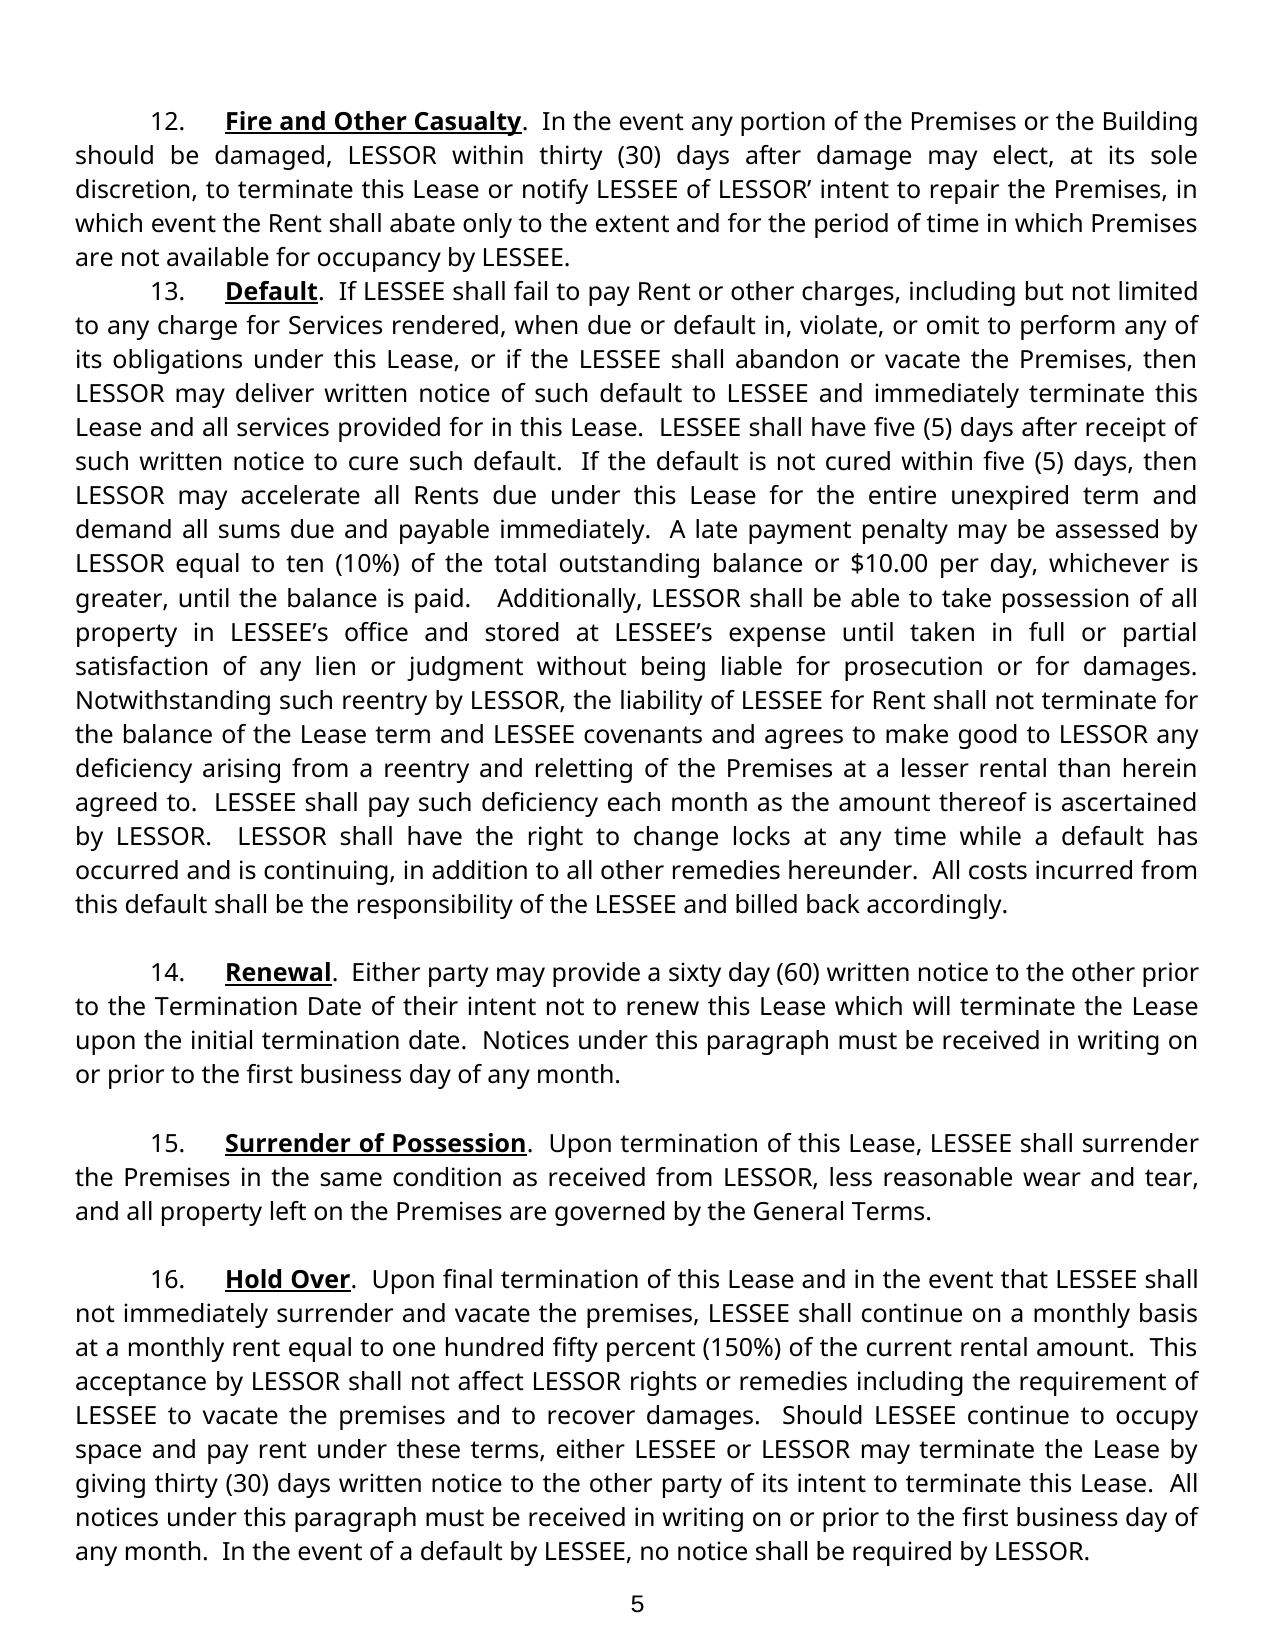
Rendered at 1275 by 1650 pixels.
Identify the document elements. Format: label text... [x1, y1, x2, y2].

text 12. Fire and Other Casualty. In the event any portion of the Premises or the Building should be damaged, LESSOR within thirty (30) days after damage may elect, at its sole discretion, to terminate this Lease or notify LESSEE of LESSOR’ intent to repair the Premises, in which event the Rent shall abate only to the extent and for the period of time in which Premises are not available for occupancy by LESSEE. [75, 103, 1200, 274]
text 13. Default. If LESSEE shall fail to pay Rent or other charges, including but not limited to any charge for Services rendered, when due or default in, violate, or omit to perform any of its obligations under this Lease, or if the LESSEE shall abandon or vacate the Premises, then LESSOR may deliver written notice of such default to LESSEE and immediately terminate this Lease and all services provided for in this Lease. LESSEE shall have five (5) days after receipt of such written notice to cure such default. If the default is not cured within five (5) days, then LESSOR may accelerate all Rents due under this Lease for the entire unexpired term and demand all sums due and payable immediately. A late payment penalty may be assessed by LESSOR equal to ten (10%) of the total outstanding balance or $10.00 per day, whichever is greater, until the balance is paid. Additionally, LESSOR shall be able to take possession of all property in LESSEE’s office and stored at LESSEE’s expense until taken in full or partial satisfaction of any lien or judgment without being liable for prosecution or for damages. Notwithstanding such reentry by LESSOR, the liability of LESSEE for Rent shall not terminate for the balance of the Lease term and LESSEE covenants and agrees to make good to LESSOR any deficiency arising from a reentry and reletting of the Premises at a lesser rental than herein agreed to. LESSEE shall pay such deficiency each month as the amount thereof is ascertained by LESSOR. LESSOR shall have the right to change locks at any time while a default has occurred and is continuing, in addition to all other remedies hereunder. All costs incurred from this default shall be the responsibility of the LESSEE and billed back accordingly. [75, 274, 1200, 921]
text 14. Renewal. Either party may provide a sixty day (60) written notice to the other prior to the Termination Date of their intent not to renew this Lease which will terminate the Lease upon the initial termination date. Notices under this paragraph must be received in writing on or prior to the first business day of any month. [75, 955, 1200, 1091]
text 15. Surrender of Possession. Upon termination of this Lease, LESSEE shall surrender the Premises in the same condition as received from LESSOR, less reasonable wear and tear, and all property left on the Premises are governed by the General Terms. [75, 1125, 1200, 1227]
text 16. Hold Over. Upon final termination of this Lease and in the event that LESSEE shall not immediately surrender and vacate the premises, LESSEE shall continue on a monthly basis at a monthly rent equal to one hundred fifty percent (150%) of the current rental amount. This acceptance by LESSOR shall not affect LESSOR rights or remedies including the requirement of LESSEE to vacate the premises and to recover damages. Should LESSEE continue to occupy space and pay rent under these terms, either LESSEE or LESSOR may terminate the Lease by giving thirty (30) days written notice to the other party of its intent to terminate this Lease. All notices under this paragraph must be received in writing on or prior to the first business day of any month. In the event of a default by LESSEE, no notice shall be required by LESSOR. [75, 1261, 1200, 1568]
